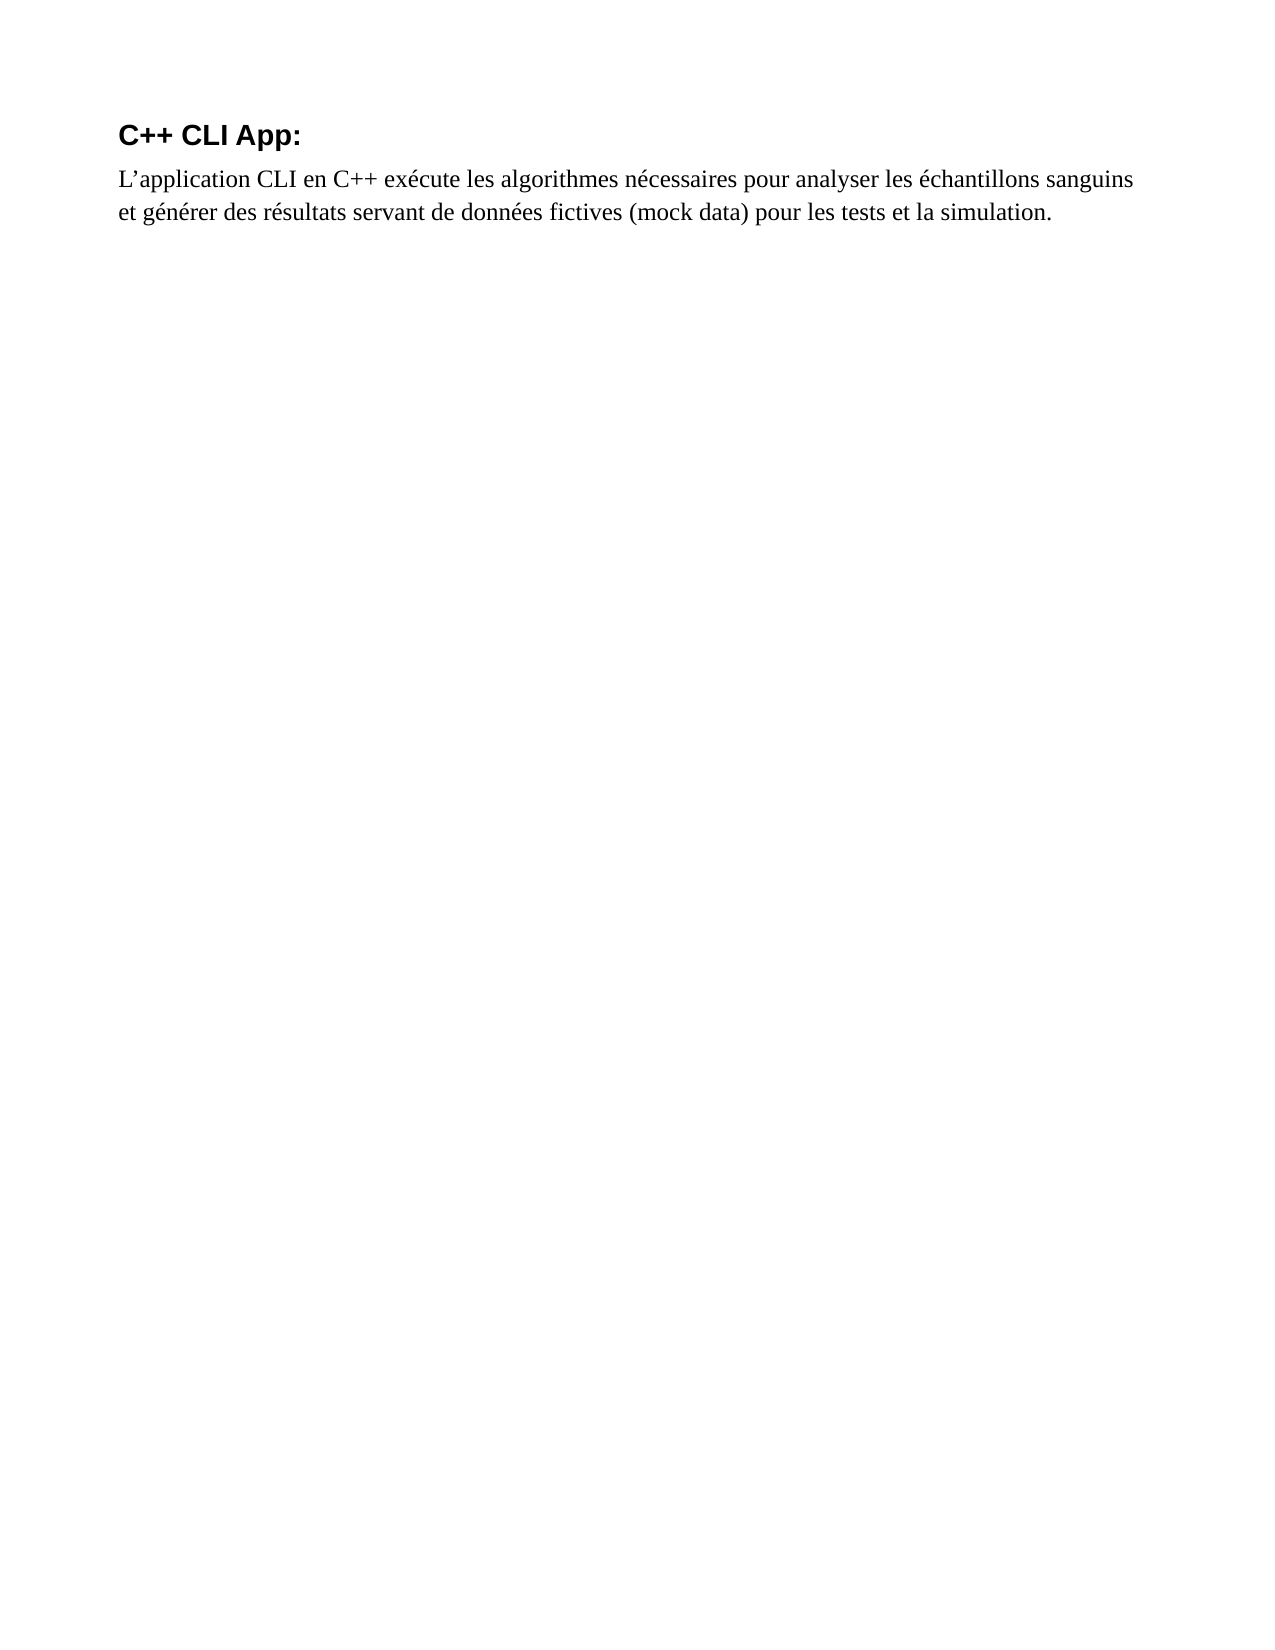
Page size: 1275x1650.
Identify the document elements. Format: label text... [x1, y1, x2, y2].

subtitle C++ CLI App: [118, 118, 1157, 152]
text L’application CLI en C++ exécute les algorithmes nécessaires pour analyser les échantillons sanguins et générer des résultats servant de données fictives (mock data) pour les tests et la simulation. [118, 164, 1157, 226]
